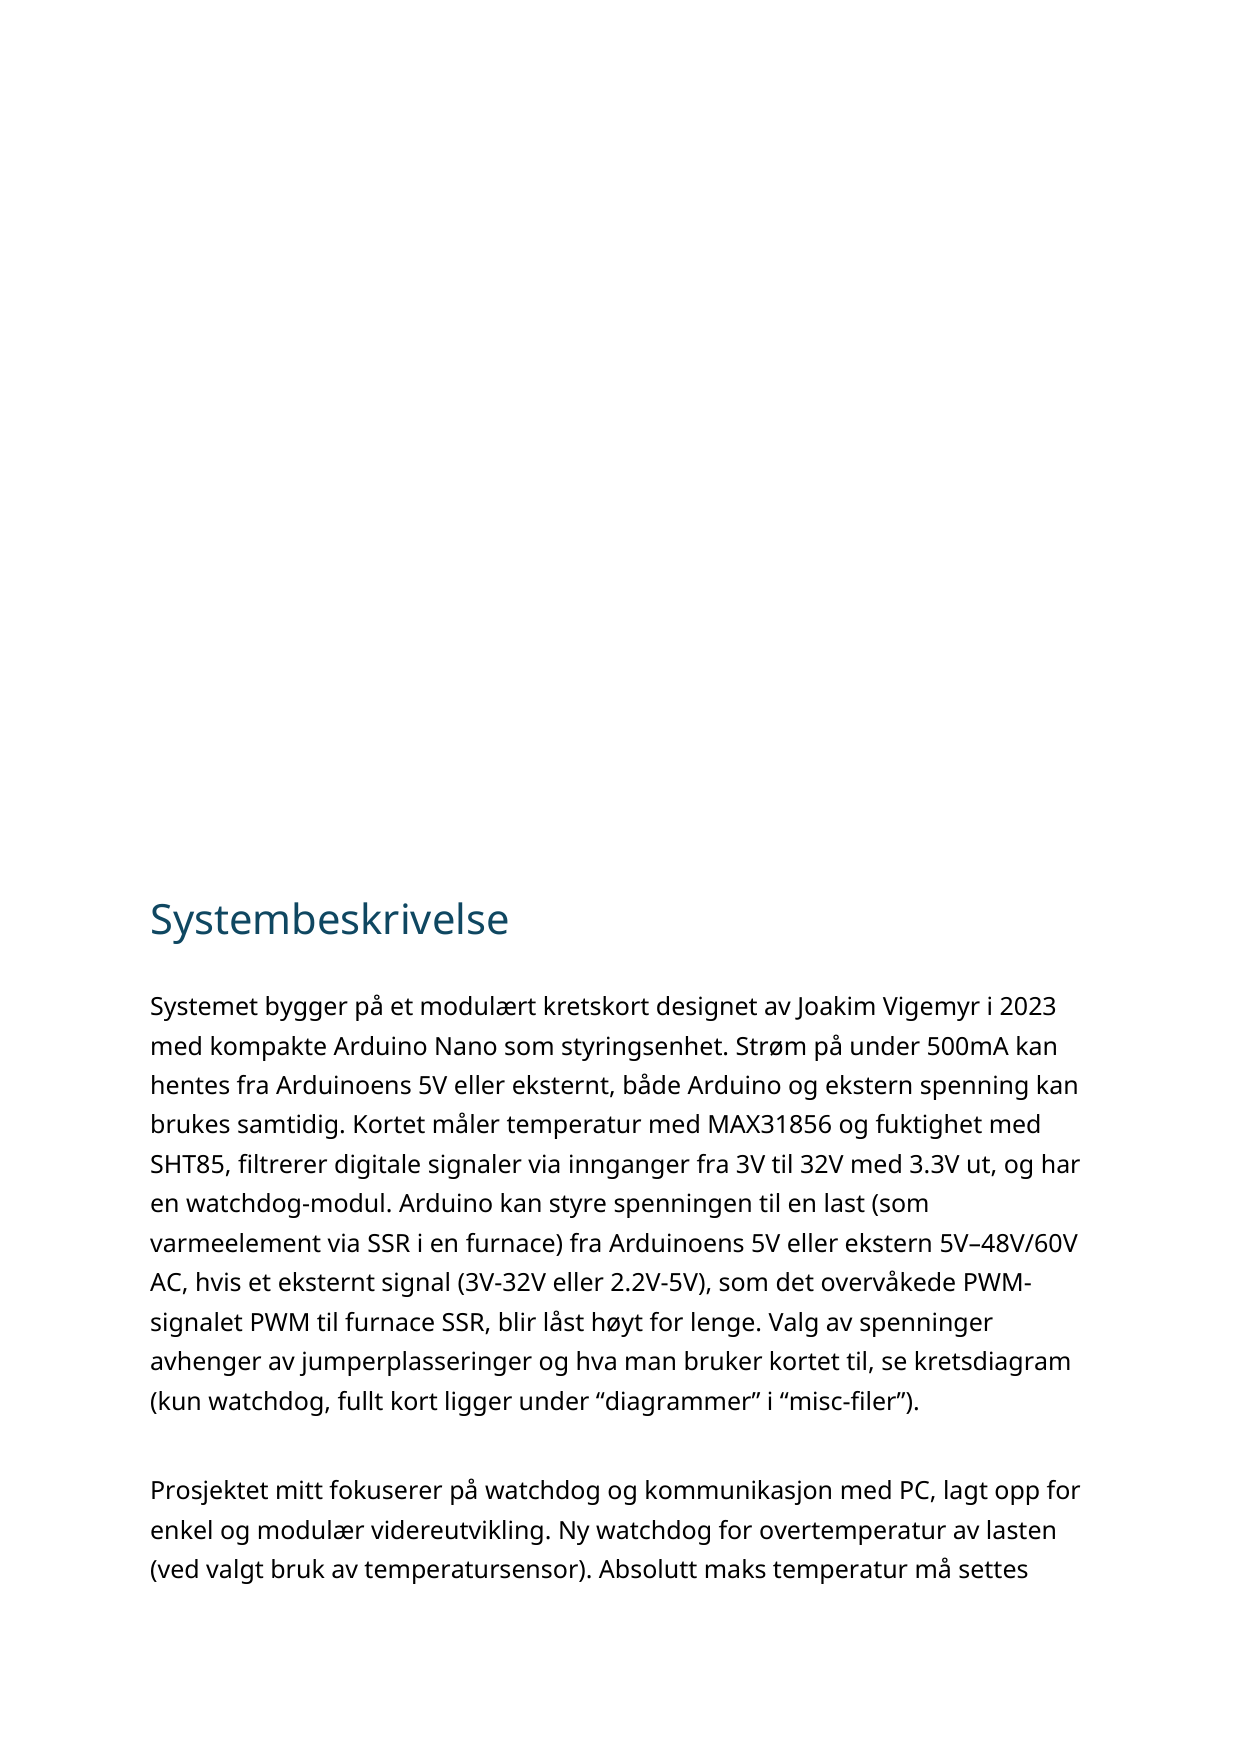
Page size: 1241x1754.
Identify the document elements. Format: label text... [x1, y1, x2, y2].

subtitle Systembeskrivelse [150, 889, 1090, 946]
text Systemet bygger på et modulært kretskort designet av Joakim Vigemyr i 2023 med kompakte Arduino Nano som styringsenhet. Strøm på under 500mA kan hentes fra Arduinoens 5V eller eksternt, både Arduino og ekstern spenning kan brukes samtidig. Kortet måler temperatur med MAX31856 og fuktighet med SHT85, filtrerer digitale signaler via innganger fra 3V til 32V med 3.3V ut, og har en watchdog-modul. Arduino kan styre spenningen til en last (som varmeelement via SSR i en furnace) fra Arduinoens 5V eller ekstern 5V–48V/60V AC, hvis et eksternt signal (3V-32V eller 2.2V-5V), som det overvåkede PWM-signalet PWM til furnace SSR, blir låst høyt for lenge. Valg av spenninger avhenger av jumperplasseringer og hva man bruker kortet til, se kretsdiagram (kun watchdog, fullt kort ligger under “diagrammer” i “misc-filer”). [150, 989, 1090, 1418]
text Prosjektet mitt fokuserer på watchdog og kommunikasjon med PC, lagt opp for enkel og modulær videreutvikling. Ny watchdog for overtemperatur av lasten (ved valgt bruk av temperatursensor). Absolutt maks temperatur må settes [150, 1473, 1090, 1586]
